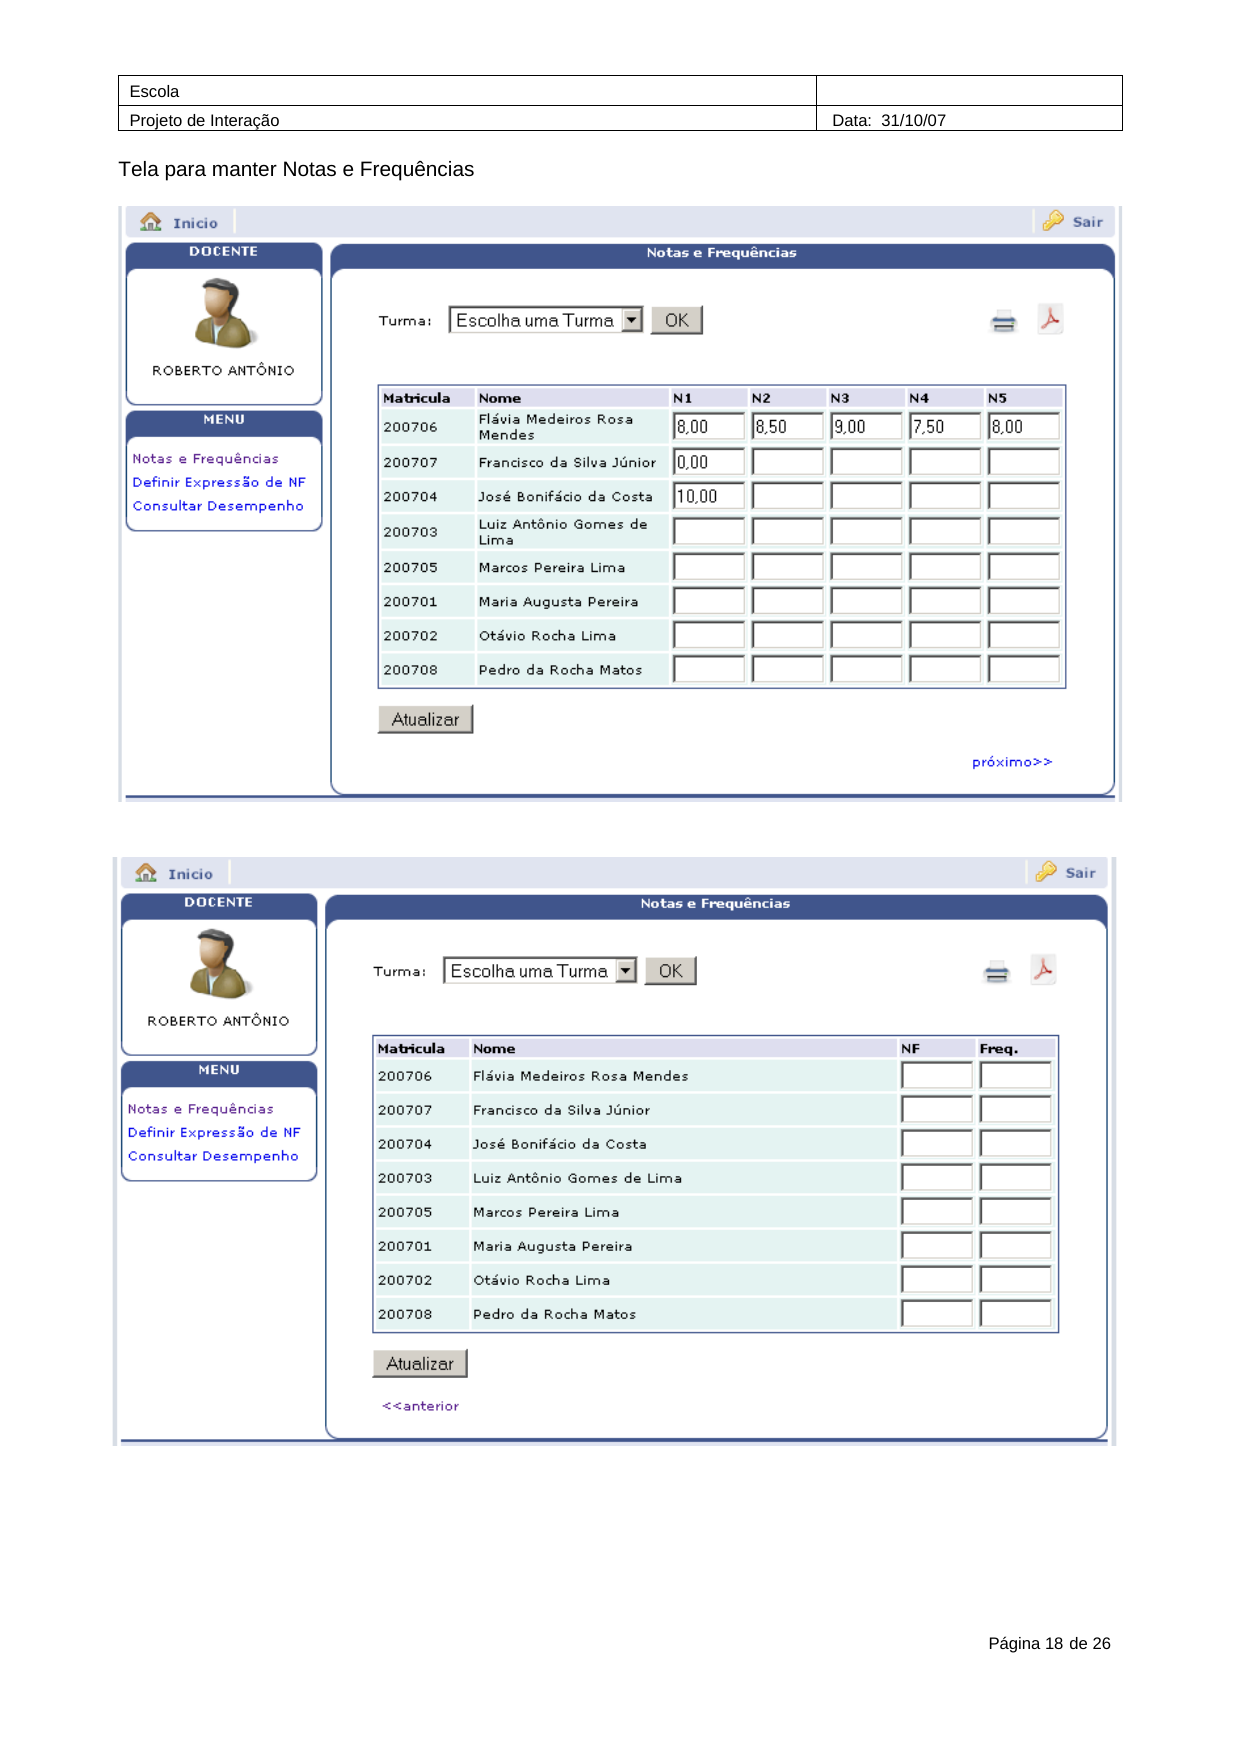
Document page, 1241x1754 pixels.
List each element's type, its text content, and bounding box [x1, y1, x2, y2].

picture [112, 857, 1117, 1446]
text Tela para manter Notas e Frequências [118, 156, 1122, 181]
picture [118, 206, 1123, 802]
